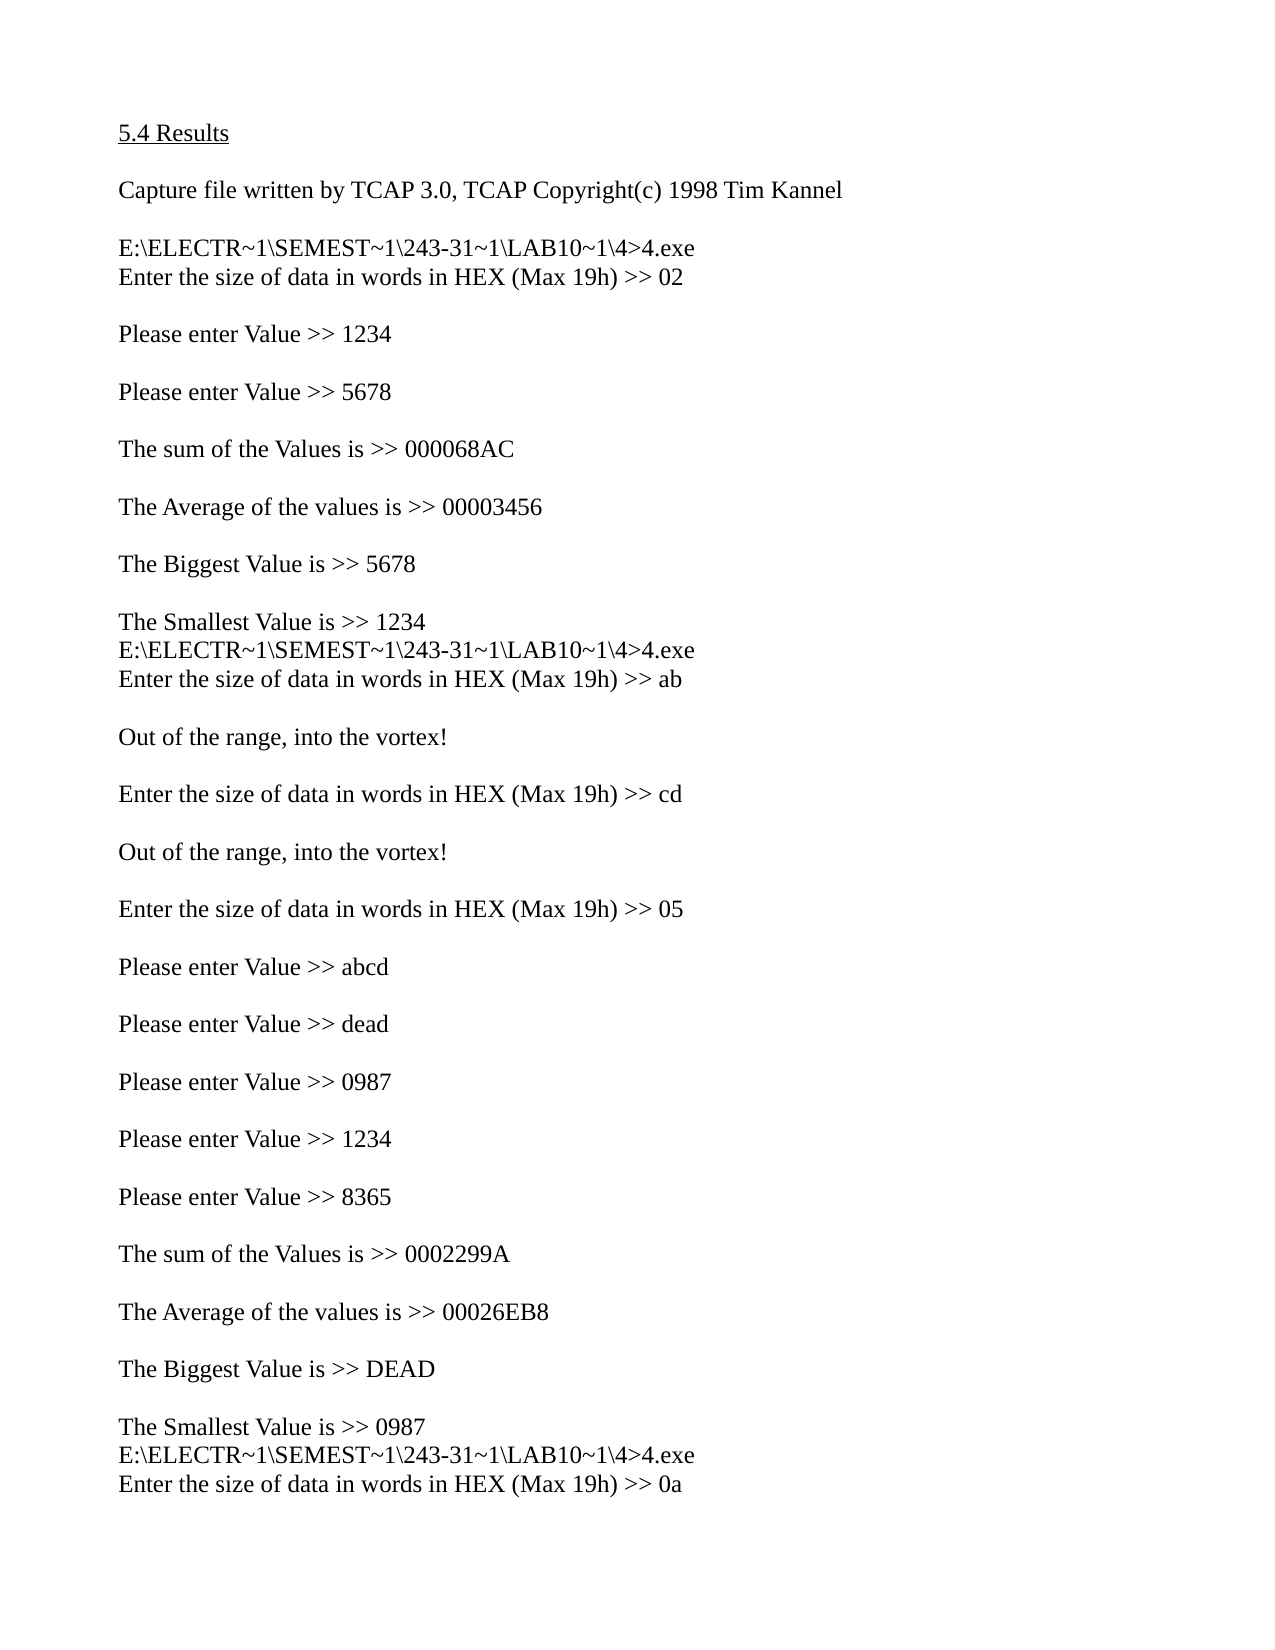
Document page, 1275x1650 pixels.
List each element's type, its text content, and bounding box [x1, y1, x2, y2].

text Please enter Value >> abcd [118, 952, 1157, 981]
text E:\ELECTR~1\SEMEST~1\243-31~1\LAB10~1\4>4.exe [118, 233, 1157, 262]
text The Smallest Value is >> 1234 [118, 607, 1157, 636]
text Please enter Value >> 1234 Please enter Value >> 5678 [118, 319, 1157, 406]
text 5.4 Results [118, 118, 1157, 147]
text The Biggest Value is >> 5678 [118, 549, 1157, 578]
text Please enter Value >> 1234 [118, 1124, 1157, 1153]
text E:\ELECTR~1\SEMEST~1\243-31~1\LAB10~1\4>4.exe [118, 636, 1157, 664]
text Capture file written by TCAP 3.0, TCAP Copyright(c) 1998 Tim Kannel [118, 176, 1157, 204]
text The Average of the values is >> 00003456 [118, 492, 1157, 521]
text The Average of the values is >> 00026EB8 [118, 1297, 1157, 1326]
text Enter the size of data in words in HEX (Max 19h) >> 0a [118, 1469, 1157, 1527]
text The Smallest Value is >> 0987 [118, 1412, 1157, 1441]
text E:\ELECTR~1\SEMEST~1\243-31~1\LAB10~1\4>4.exe [118, 1441, 1157, 1469]
text Please enter Value >> dead [118, 1009, 1157, 1038]
text Enter the size of data in words in HEX (Max 19h) >> 02 [118, 262, 1157, 291]
text The sum of the Values is >> 000068AC [118, 434, 1157, 463]
text Out of the range, into the vortex! [118, 837, 1157, 866]
text Enter the size of data in words in HEX (Max 19h) >> ab [118, 664, 1157, 693]
text Out of the range, into the vortex! [118, 722, 1157, 751]
text Enter the size of data in words in HEX (Max 19h) >> 05 [118, 894, 1157, 923]
text The sum of the Values is >> 0002299A [118, 1239, 1157, 1268]
text Please enter Value >> 0987 [118, 1067, 1157, 1096]
text Please enter Value >> 8365 [118, 1182, 1157, 1211]
text Enter the size of data in words in HEX (Max 19h) >> cd [118, 751, 1157, 808]
text The Biggest Value is >> DEAD [118, 1354, 1157, 1383]
